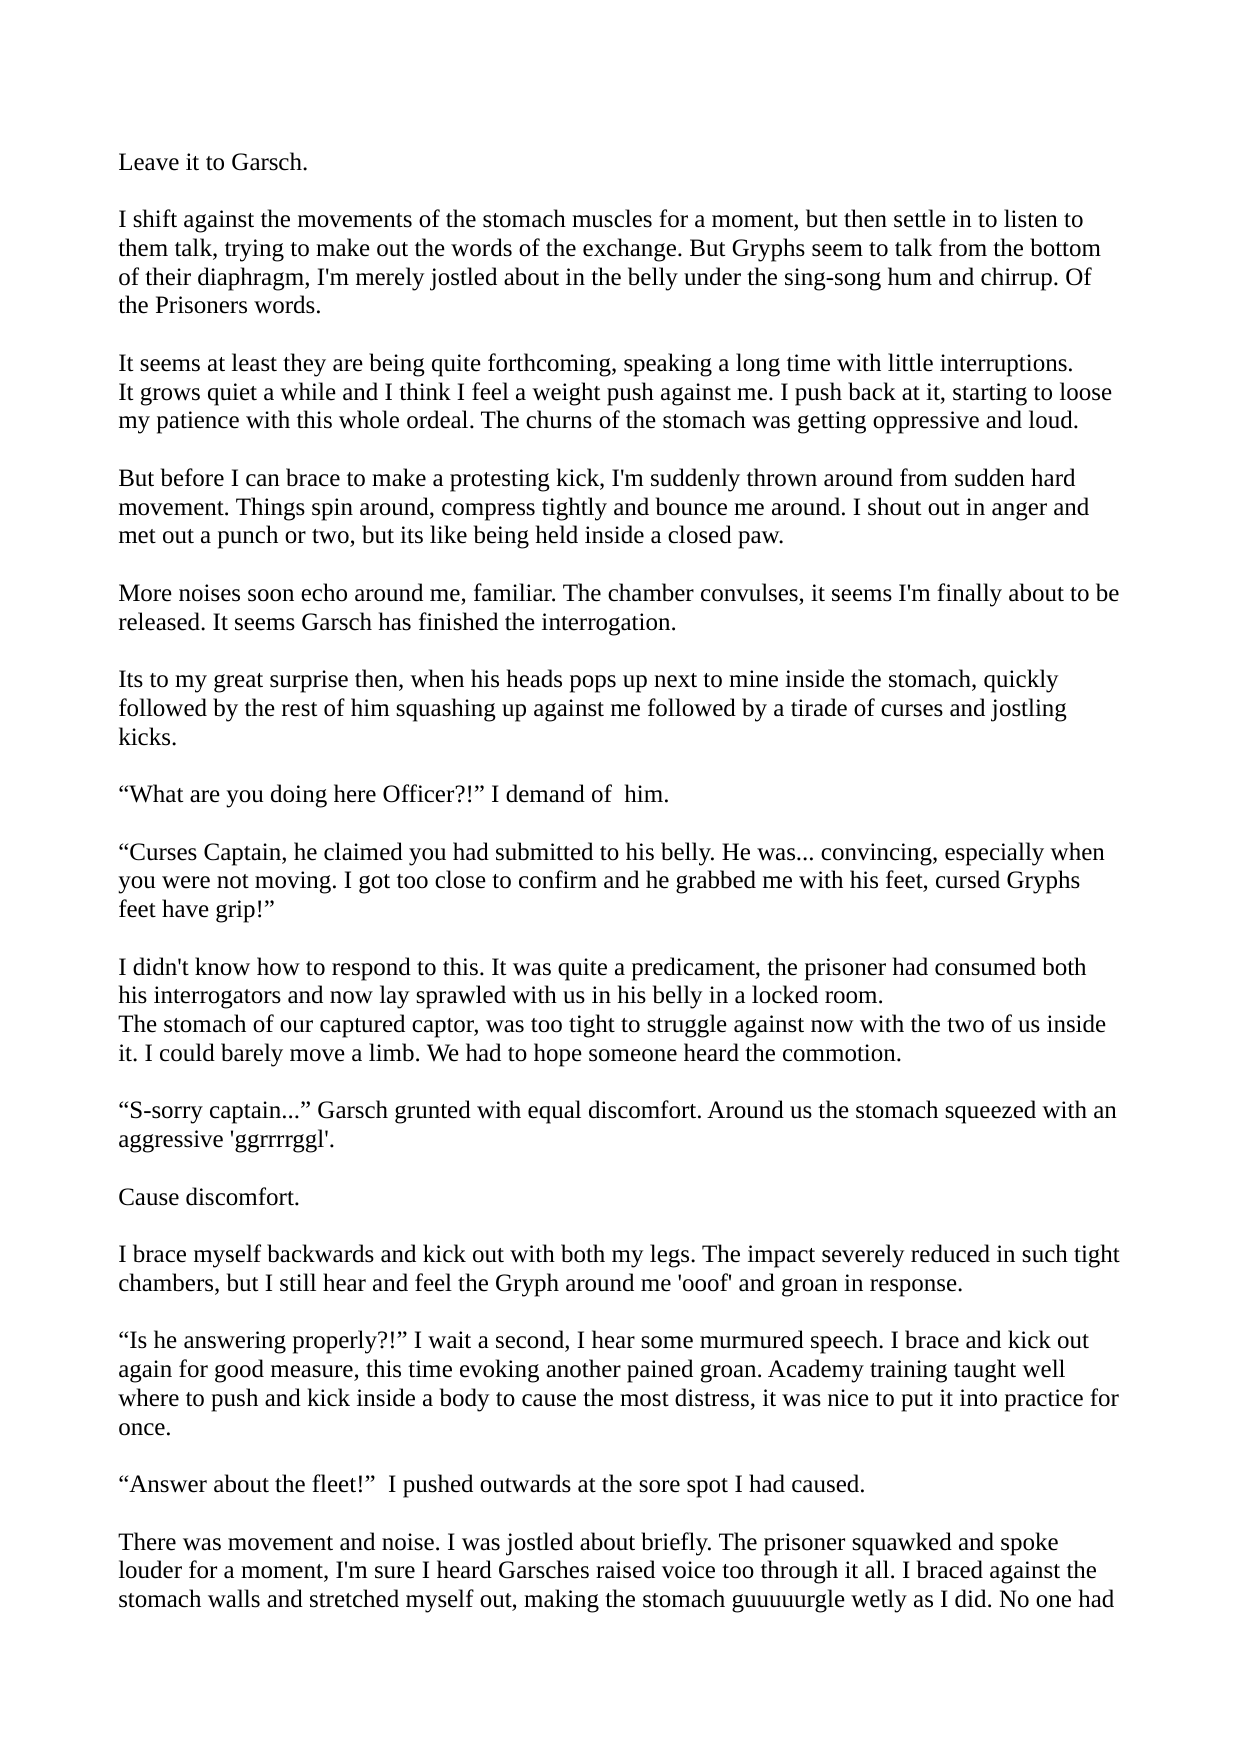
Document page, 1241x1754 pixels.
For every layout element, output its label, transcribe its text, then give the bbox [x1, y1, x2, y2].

text The stomach of our captured captor, was too tight to struggle against now with the two of us inside it. I could barely move a limb. We had to hope someone heard the commotion. [118, 1009, 1122, 1067]
text “S-sorry captain...” Garsch grunted with equal discomfort. Around us the stomach squeezed with an aggressive 'ggrrrrggl'. [118, 1096, 1122, 1153]
text It seems at least they are being quite forthcoming, speaking a long time with little interruptions. [118, 348, 1122, 377]
text I didn't know how to respond to this. It was quite a predicament, the prisoner had consumed both his interrogators and now lay sprawled with us in his belly in a locked room. [118, 952, 1122, 1009]
text It grows quiet a while and I think I feel a weight push against me. I push back at it, starting to loose my patience with this whole ordeal. The churns of the stomach was getting oppressive and loud. [118, 377, 1122, 434]
text Its to my great surprise then, when his heads pops up next to mine inside the stomach, quickly followed by the rest of him squashing up against me followed by a tirade of curses and jostling kicks. [118, 664, 1122, 751]
text More noises soon echo around me, familiar. The chamber convulses, it seems I'm finally about to be released. It seems Garsch has finished the interrogation. [118, 578, 1122, 636]
text “What are you doing here Officer?!” I demand of him. [118, 779, 1122, 808]
text “Curses Captain, he claimed you had submitted to his belly. He was... convincing, especially when you were not moving. I got too close to confirm and he grabbed me with his feet, cursed Gryphs feet have grip!” [118, 837, 1122, 923]
text Cause discomfort. [118, 1182, 1122, 1211]
text I shift against the movements of the stomach muscles for a moment, but then settle in to listen to them talk, trying to make out the words of the exchange. But Gryphs seem to talk from the bottom of their diaphragm, I'm merely jostled about in the belly under the sing-song hum and chirrup. Of the Prisoners words. [118, 204, 1122, 319]
text Leave it to Garsch. [118, 147, 1122, 176]
text There was movement and noise. I was jostled about briefly. The prisoner squawked and spoke louder for a moment, I'm sure I heard Garsches raised voice too through it all. I braced against the stomach walls and stretched myself out, making the stomach guuuuurgle wetly as I did. No one had [118, 1527, 1122, 1613]
text But before I can brace to make a protesting kick, I'm suddenly thrown around from sudden hard movement. Things spin around, compress tightly and bounce me around. I shout out in anger and met out a punch or two, but its like being held inside a closed paw. [118, 463, 1122, 549]
text “Answer about the fleet!” I pushed outwards at the sore spot I had caused. [118, 1469, 1122, 1498]
text I brace myself backwards and kick out with both my legs. The impact severely reduced in such tight chambers, but I still hear and feel the Gryph around me 'ooof' and groan in response. [118, 1239, 1122, 1297]
text “Is he answering properly?!” I wait a second, I hear some murmured speech. I brace and kick out again for good measure, this time evoking another pained groan. Academy training taught well where to push and kick inside a body to cause the most distress, it was nice to put it into practice for once. [118, 1326, 1122, 1441]
